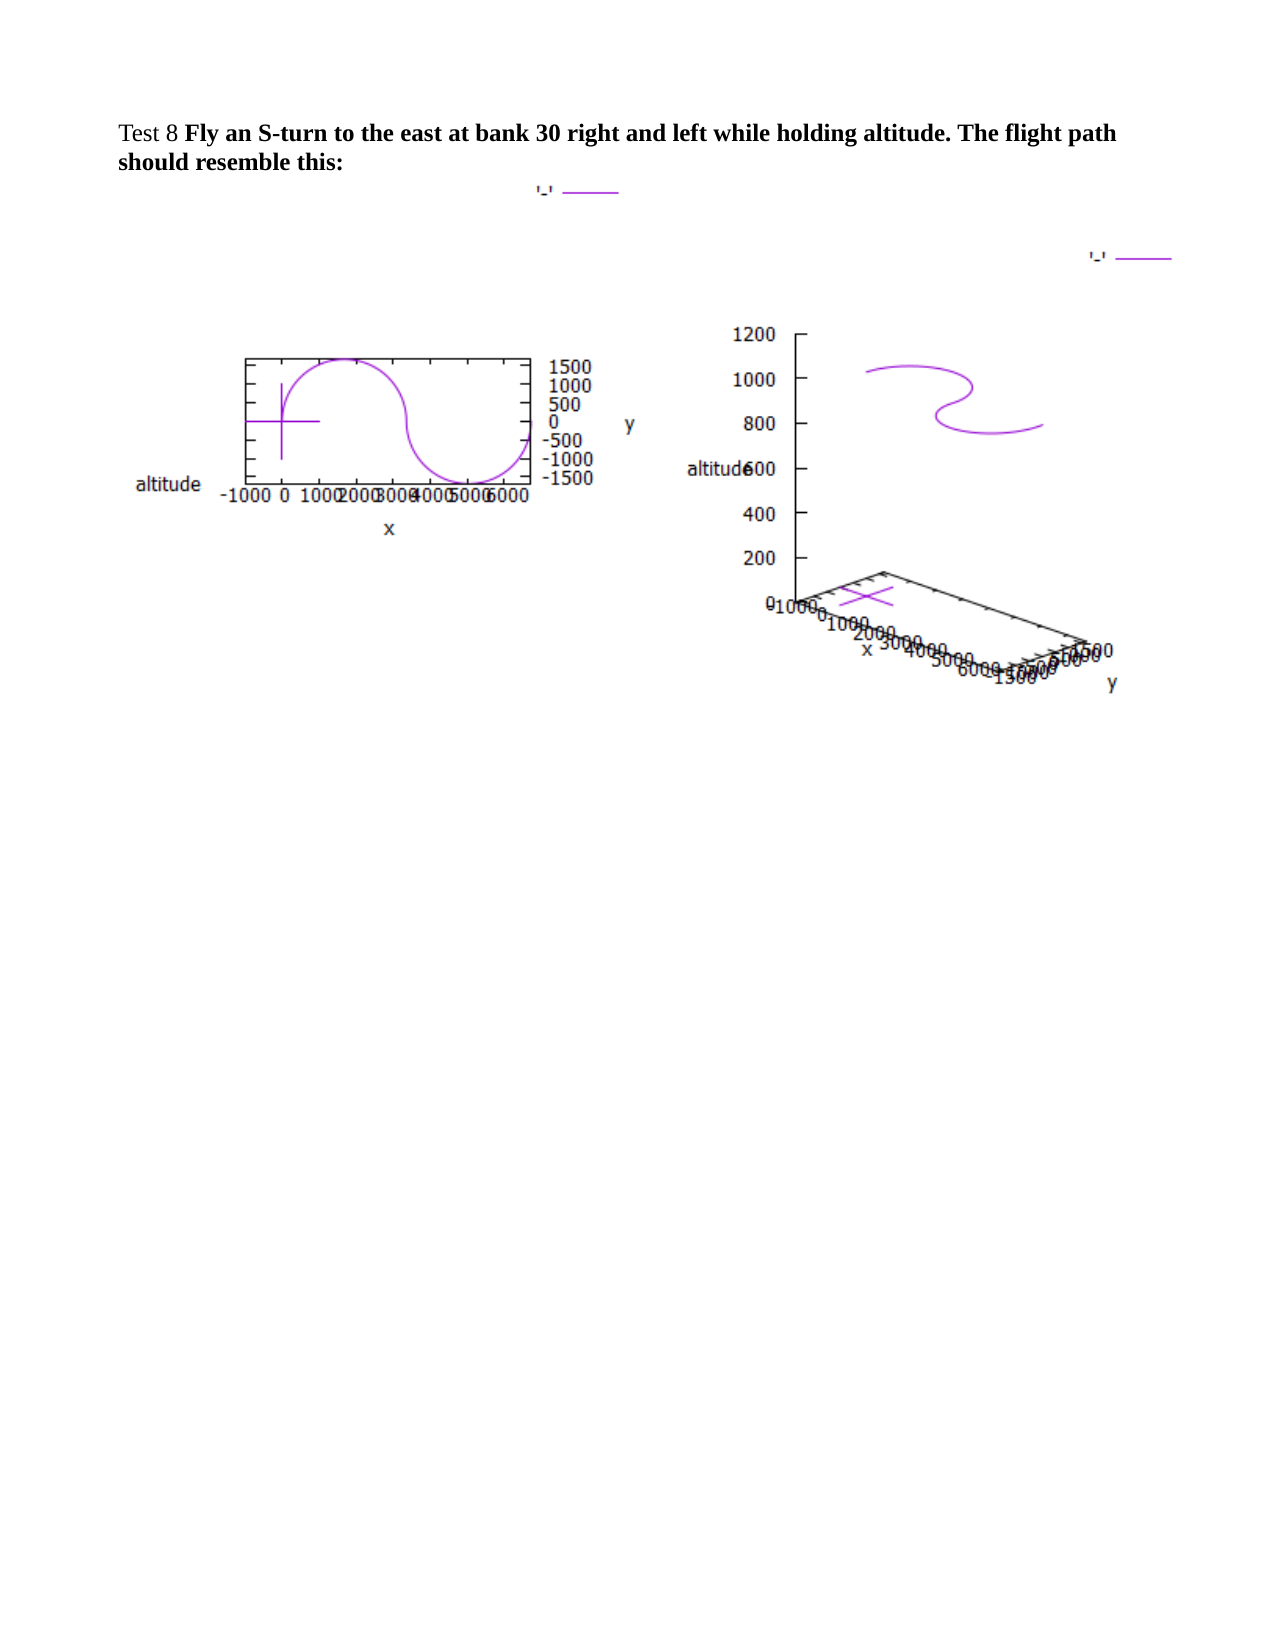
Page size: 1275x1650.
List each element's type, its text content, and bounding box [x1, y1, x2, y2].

text Test 8 Fly an S-turn to the east at bank 30 right and left while holding altitude. The flight path should resemble this: [118, 118, 1157, 176]
picture [118, 175, 1189, 752]
